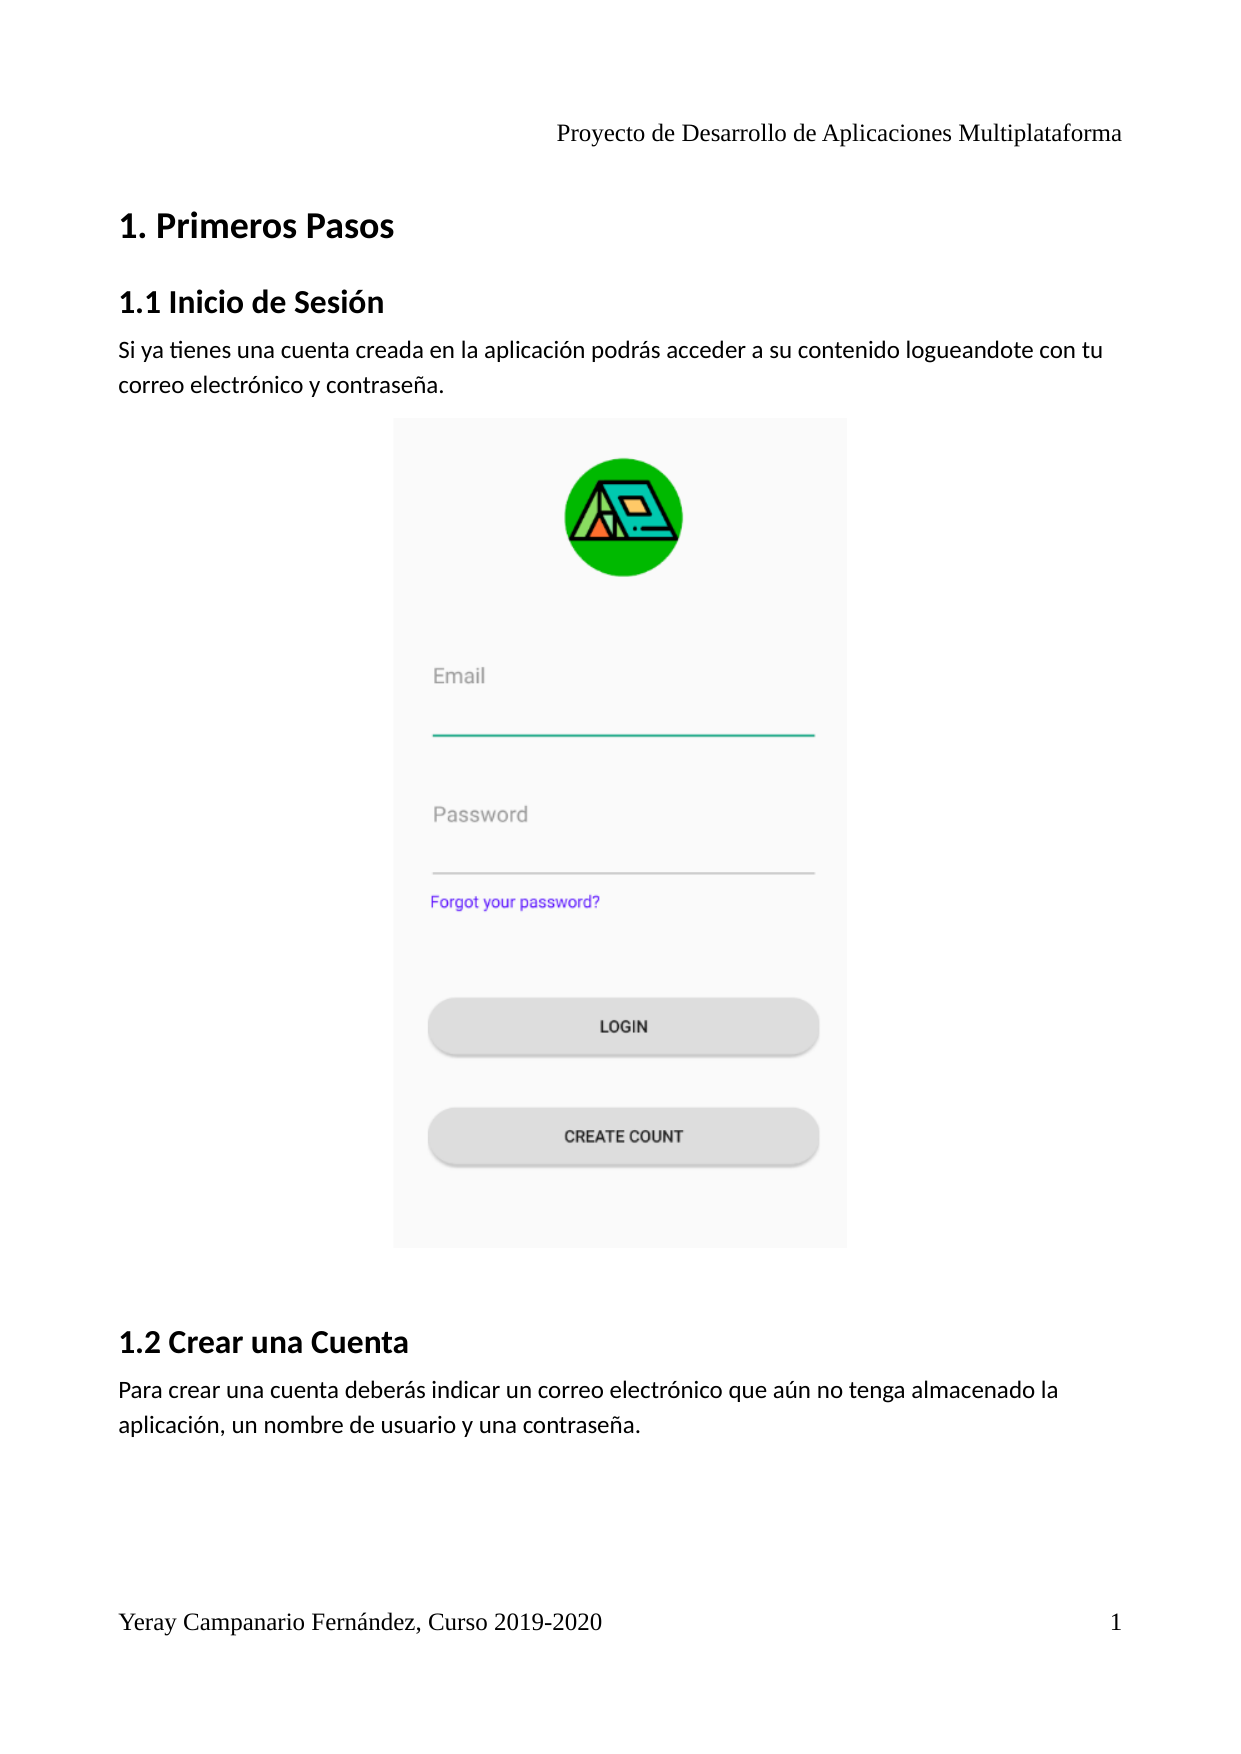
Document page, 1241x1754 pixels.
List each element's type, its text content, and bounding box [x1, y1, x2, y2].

subtitle 1.2 Crear una Cuenta [118, 1320, 1122, 1361]
subtitle 1.1 Inicio de Sesión [118, 281, 1122, 322]
picture [393, 418, 847, 1248]
text Si ya tienes una cuenta creada en la aplicación podrás acceder a su contenido logueandote con tu correo electrónico y contraseña. [118, 334, 1122, 400]
text Para crear una cuenta deberás indicar un correo electrónico que aún no tenga almacenado la aplicación, un nombre de usuario y una contraseña. [118, 1374, 1122, 1439]
subtitle 1. Primeros Pasos [118, 201, 1122, 248]
